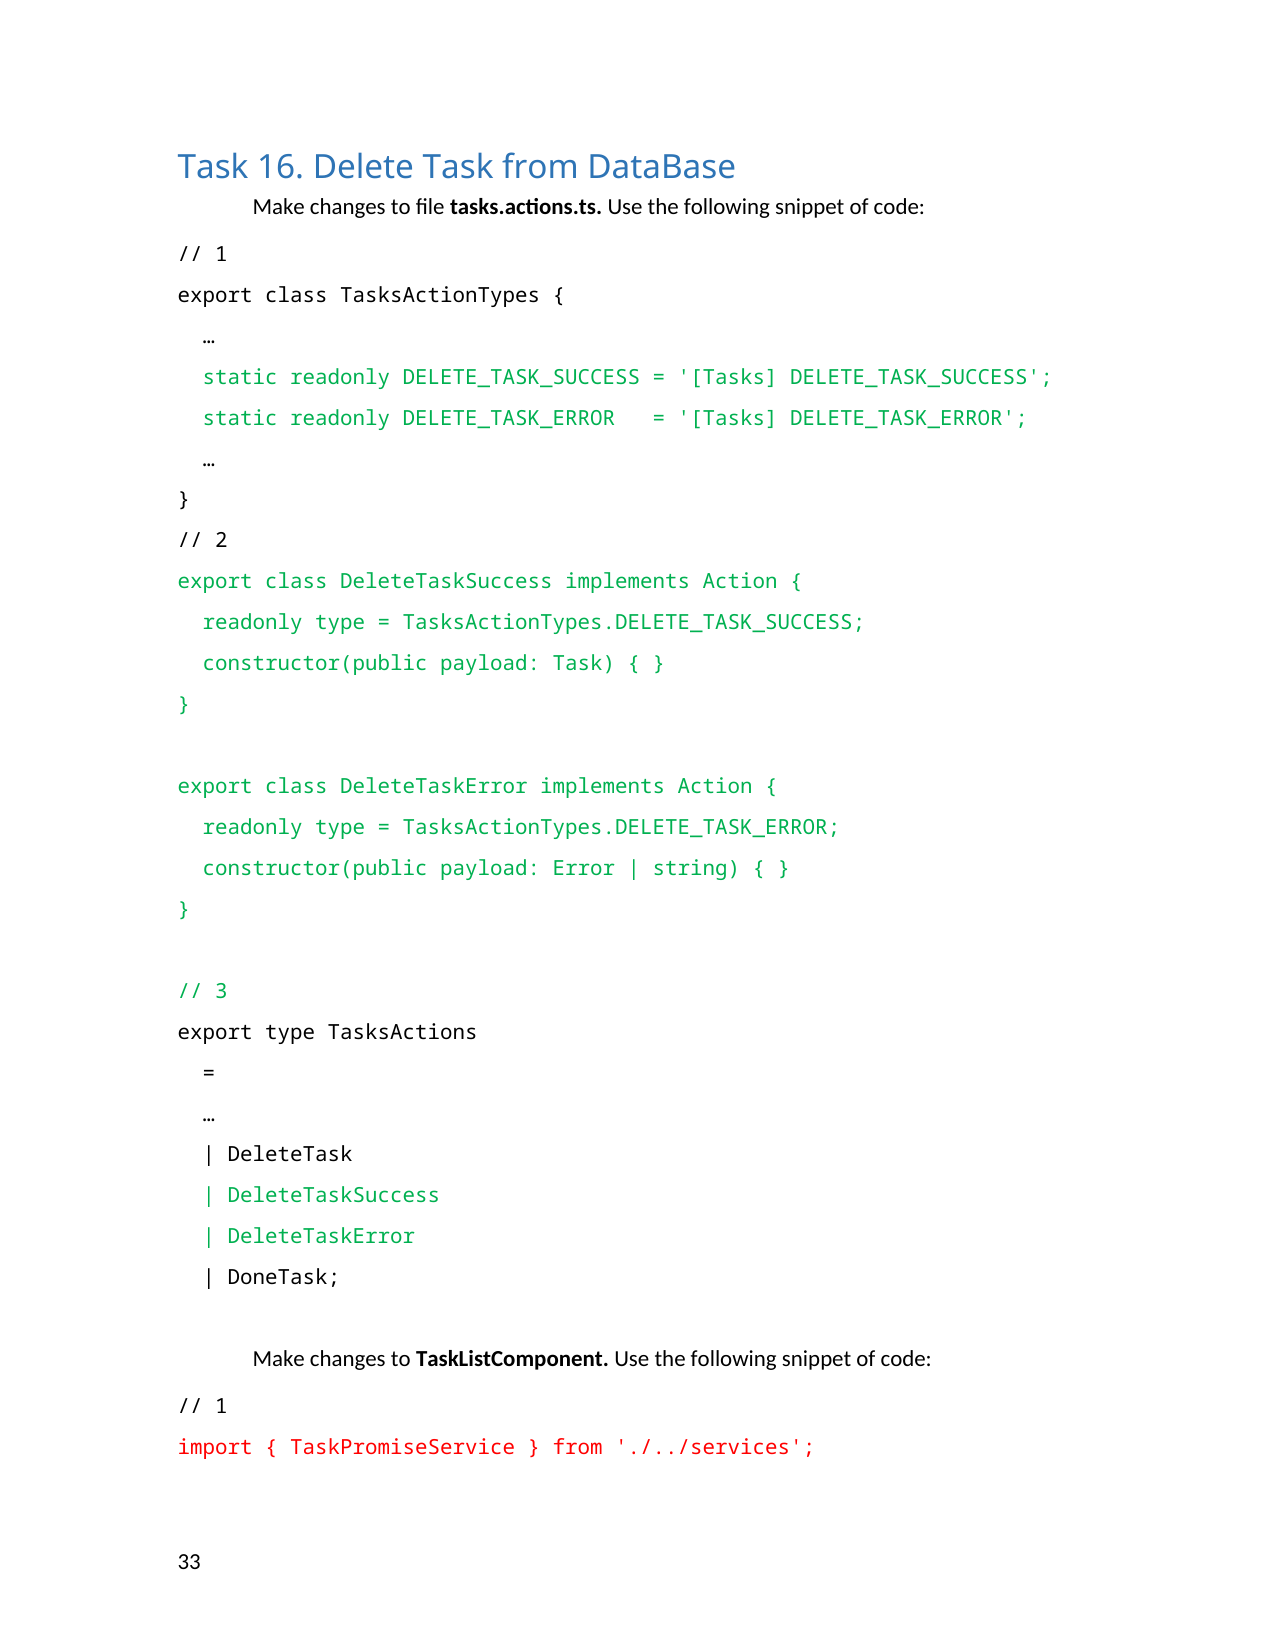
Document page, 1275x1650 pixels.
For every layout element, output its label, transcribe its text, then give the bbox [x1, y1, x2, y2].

text export class DeleteTaskError implements Action { [177, 771, 1186, 799]
text export class TasksActionTypes { [177, 280, 1186, 308]
text readonly type = TasksActionTypes.DELETE_TASK_SUCCESS; [177, 607, 1186, 636]
text // 2 [177, 526, 1186, 554]
text … [177, 321, 1186, 349]
text // 1 [177, 239, 1186, 267]
text = [177, 1058, 1186, 1086]
text constructor(public payload: Error | string) { } [177, 853, 1186, 881]
text export type TasksActions [177, 1017, 1186, 1045]
text static readonly DELETE_TASK_ERROR = '[Tasks] DELETE_TASK_ERROR'; [177, 403, 1186, 431]
list Make changes to file tasks.actions.ts. Use the following snippet of code: [252, 192, 1186, 220]
text // 3 [177, 976, 1186, 1004]
text } [177, 484, 1186, 513]
text import { TaskPromiseService } from './../services'; [177, 1432, 1186, 1461]
text readonly type = TasksActionTypes.DELETE_TASK_ERROR; [177, 812, 1186, 841]
text } [177, 894, 1186, 922]
text } [177, 689, 1186, 718]
text | DeleteTaskError [177, 1221, 1186, 1250]
text static readonly DELETE_TASK_SUCCESS = '[Tasks] DELETE_TASK_SUCCESS'; [177, 362, 1186, 390]
text | DoneTask; [177, 1262, 1186, 1291]
text | DeleteTaskSuccess [177, 1181, 1186, 1209]
list Make changes to TaskListComponent. Use the following snippet of code: [252, 1344, 1186, 1372]
text | DeleteTask [177, 1139, 1186, 1168]
subtitle Task 16. Delete Task from DataBase [177, 143, 1186, 188]
text constructor(public payload: Task) { } [177, 648, 1186, 677]
text // 1 [177, 1391, 1186, 1419]
text … [177, 444, 1186, 472]
text … [177, 1099, 1186, 1127]
text export class DeleteTaskSuccess implements Action { [177, 566, 1186, 595]
